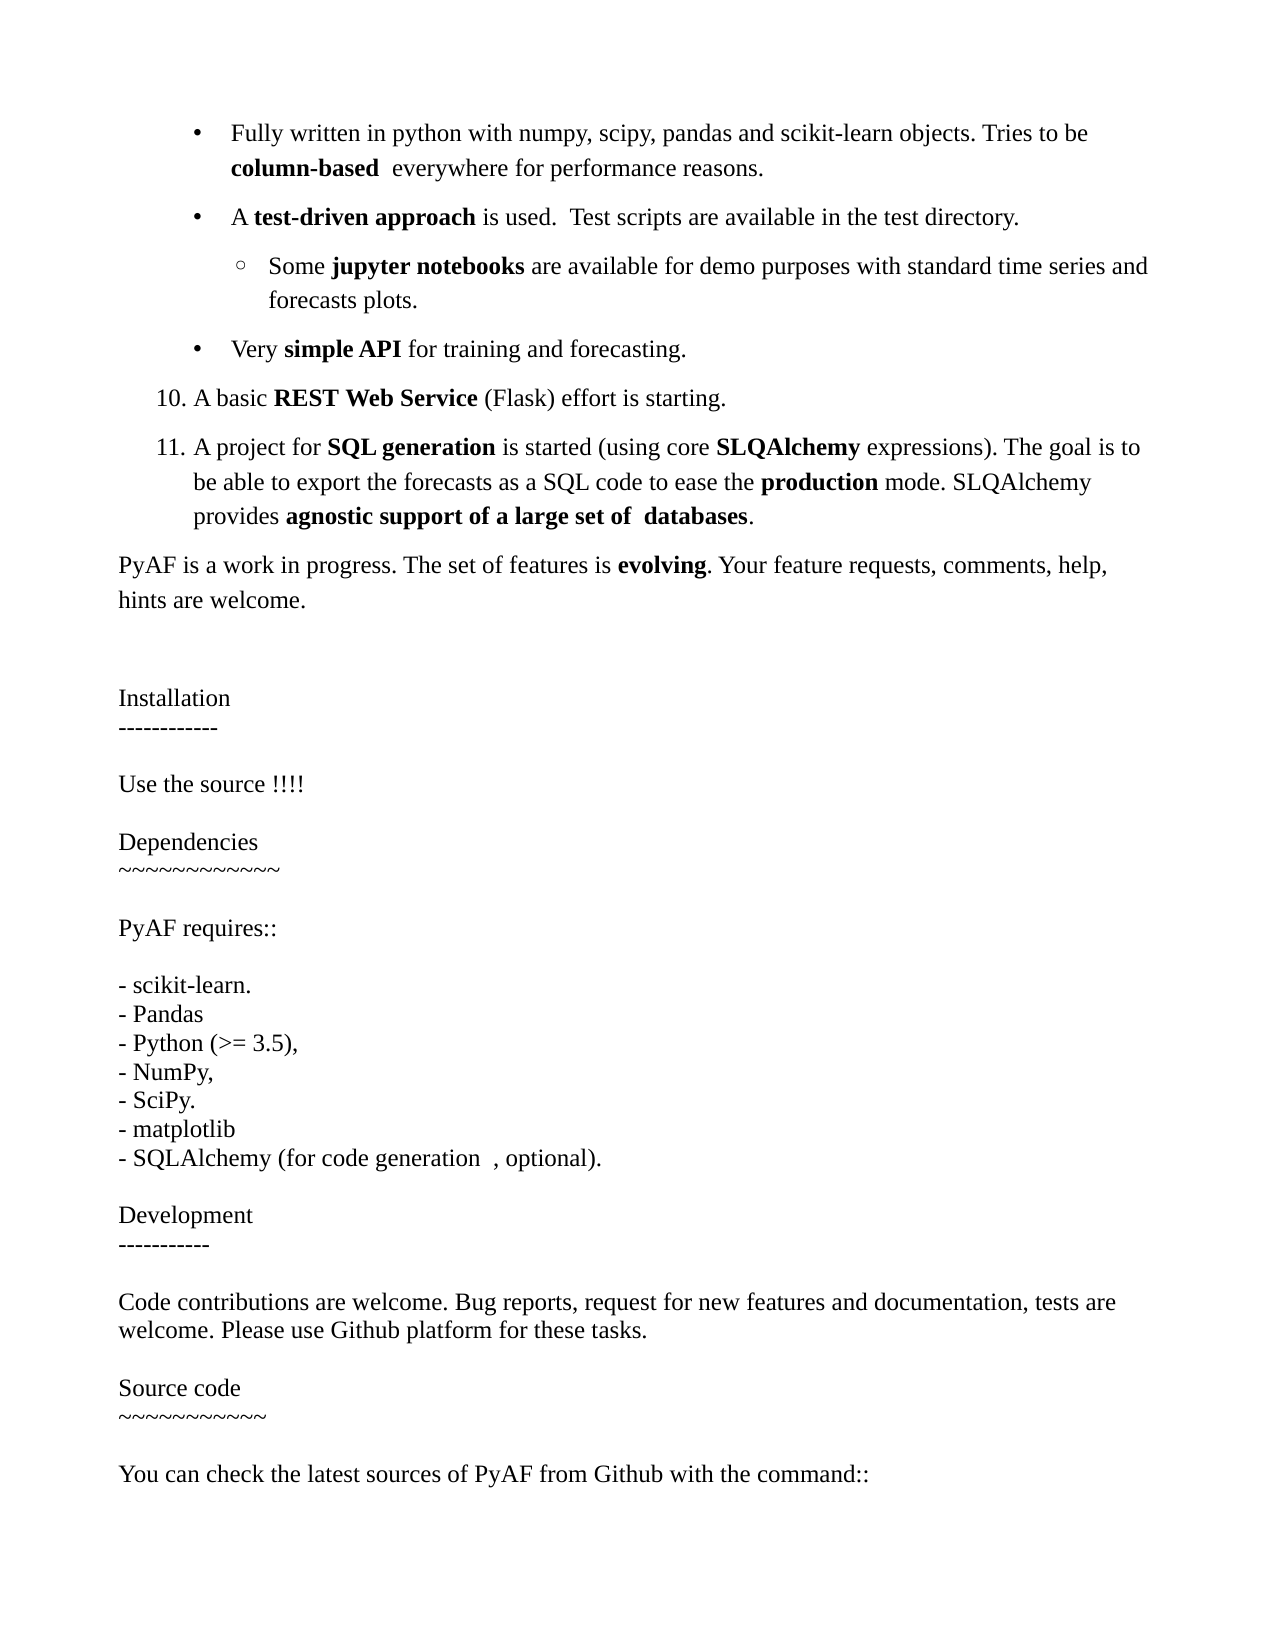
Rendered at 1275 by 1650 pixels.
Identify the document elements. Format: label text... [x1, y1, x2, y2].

text Source code [118, 1373, 1157, 1402]
text You can check the latest sources of PyAF from Github with the command:: [118, 1459, 1157, 1488]
text Development [118, 1201, 1157, 1229]
list A basic REST Web Service (Flask) effort is starting. [156, 383, 1157, 412]
list A test-driven approach is used. Test scripts are available in the test directory. [193, 202, 1157, 230]
text PyAF requires:: [118, 913, 1157, 942]
text - Pandas [118, 999, 1157, 1028]
text ~~~~~~~~~~~~ [118, 856, 1157, 884]
list Some jupyter notebooks are available for demo purposes with standard time series and forecasts plots. [231, 251, 1157, 314]
text - SciPy. [118, 1086, 1157, 1114]
text PyAF is a work in progress. The set of features is evolving. Your feature requests, comments, help, hints are welcome. [118, 550, 1157, 614]
list Very simple API for training and forecasting. [193, 334, 1157, 363]
text - SQLAlchemy (for code generation , optional). [118, 1143, 1157, 1172]
text ----------- [118, 1229, 1157, 1258]
text Installation [118, 683, 1157, 712]
text - scikit-learn. [118, 971, 1157, 999]
text Use the source !!!! [118, 769, 1157, 798]
text - matplotlib [118, 1114, 1157, 1143]
text - Python (>= 3.5), [118, 1028, 1157, 1057]
text ~~~~~~~~~~~ [118, 1402, 1157, 1431]
text ------------ [118, 712, 1157, 741]
list Fully written in python with numpy, scipy, pandas and scikit-learn objects. Tries to be column-based everywhere for performance reasons. [193, 118, 1157, 181]
text Dependencies [118, 827, 1157, 856]
text Code contributions are welcome. Bug reports, request for new features and documentation, tests are welcome. Please use Github platform for these tasks. [118, 1287, 1157, 1344]
list A project for SQL generation is started (using core SLQAlchemy expressions). The goal is to be able to export the forecasts as a SQL code to ease the production mode. SLQAlchemy provides agnostic support of a large set of databases. [156, 432, 1157, 530]
text - NumPy, [118, 1057, 1157, 1086]
